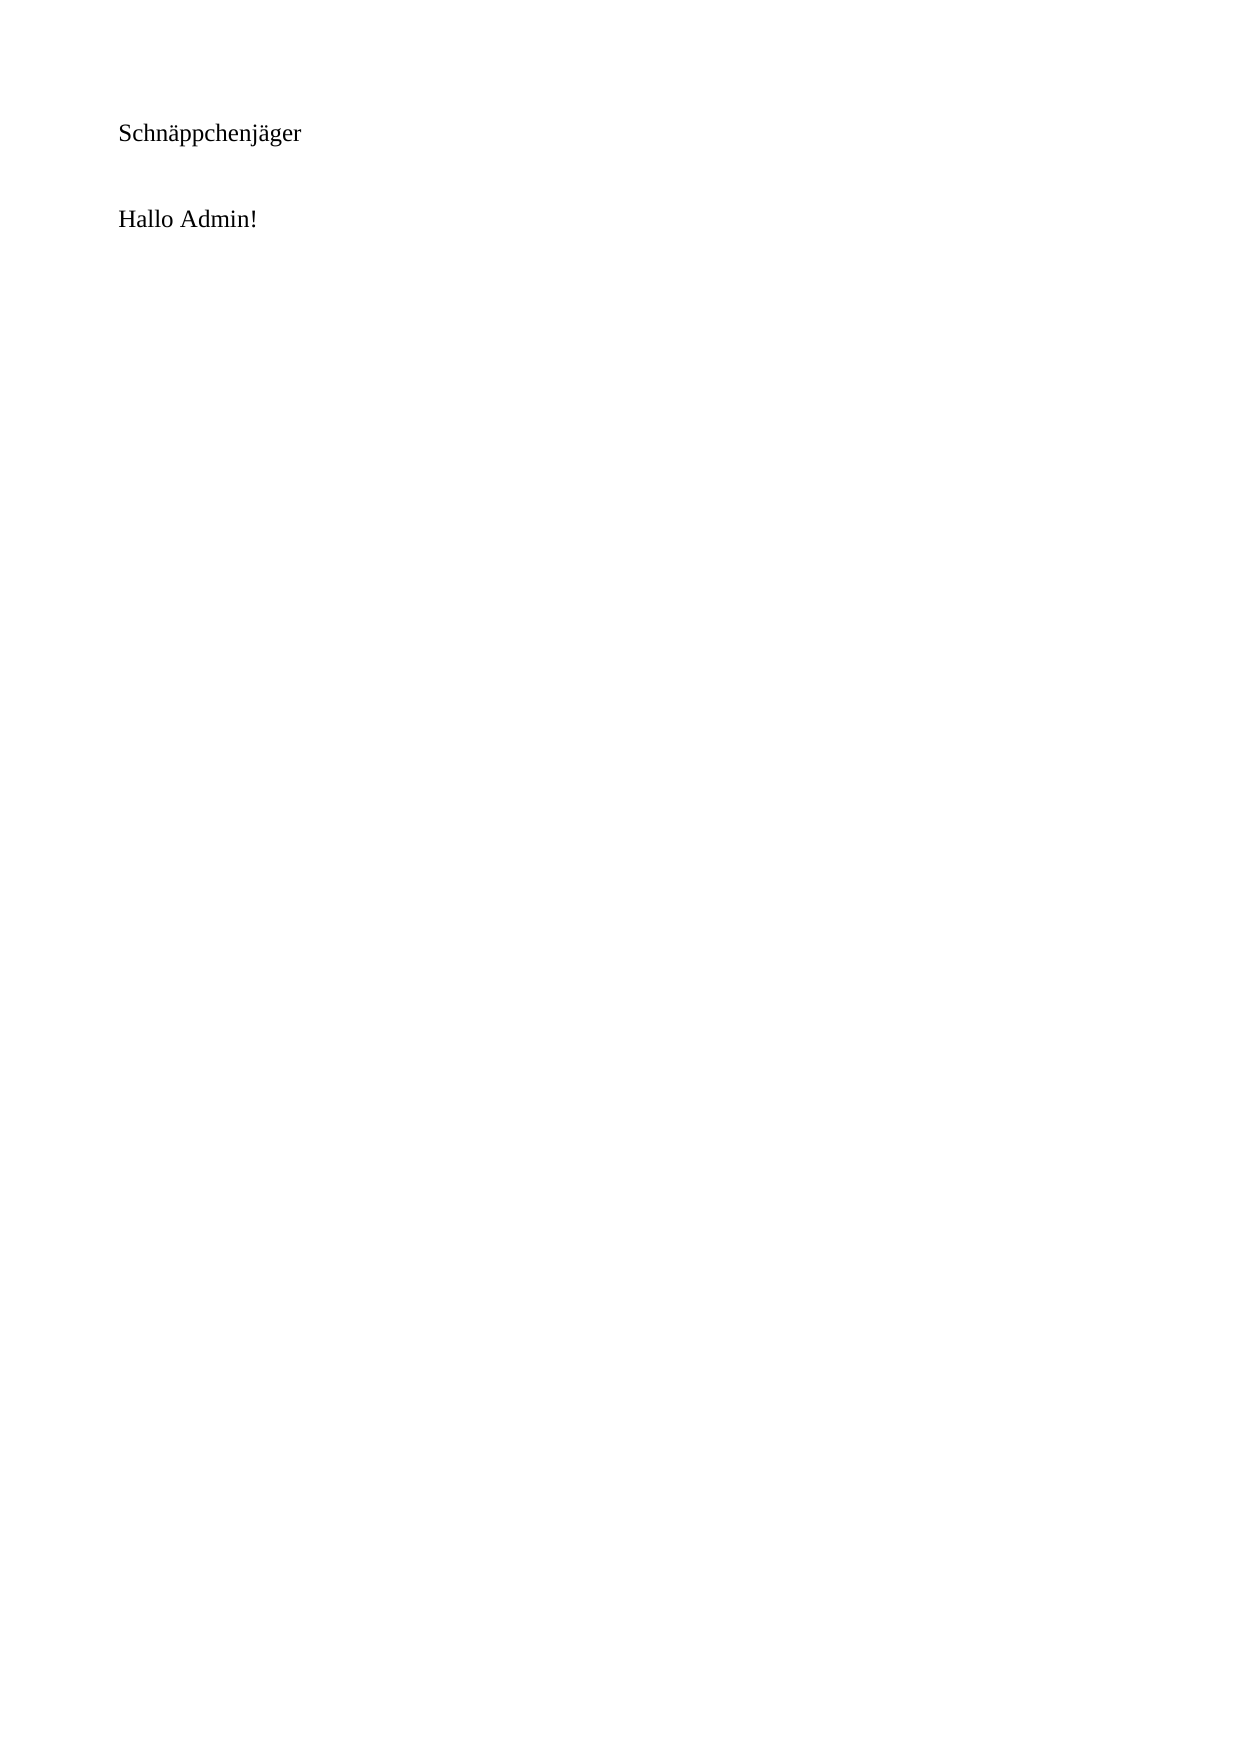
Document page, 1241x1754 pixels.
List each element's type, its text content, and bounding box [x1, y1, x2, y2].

text Hallo Admin! [118, 204, 1122, 233]
text Schnäppchenjäger [118, 118, 1122, 147]
